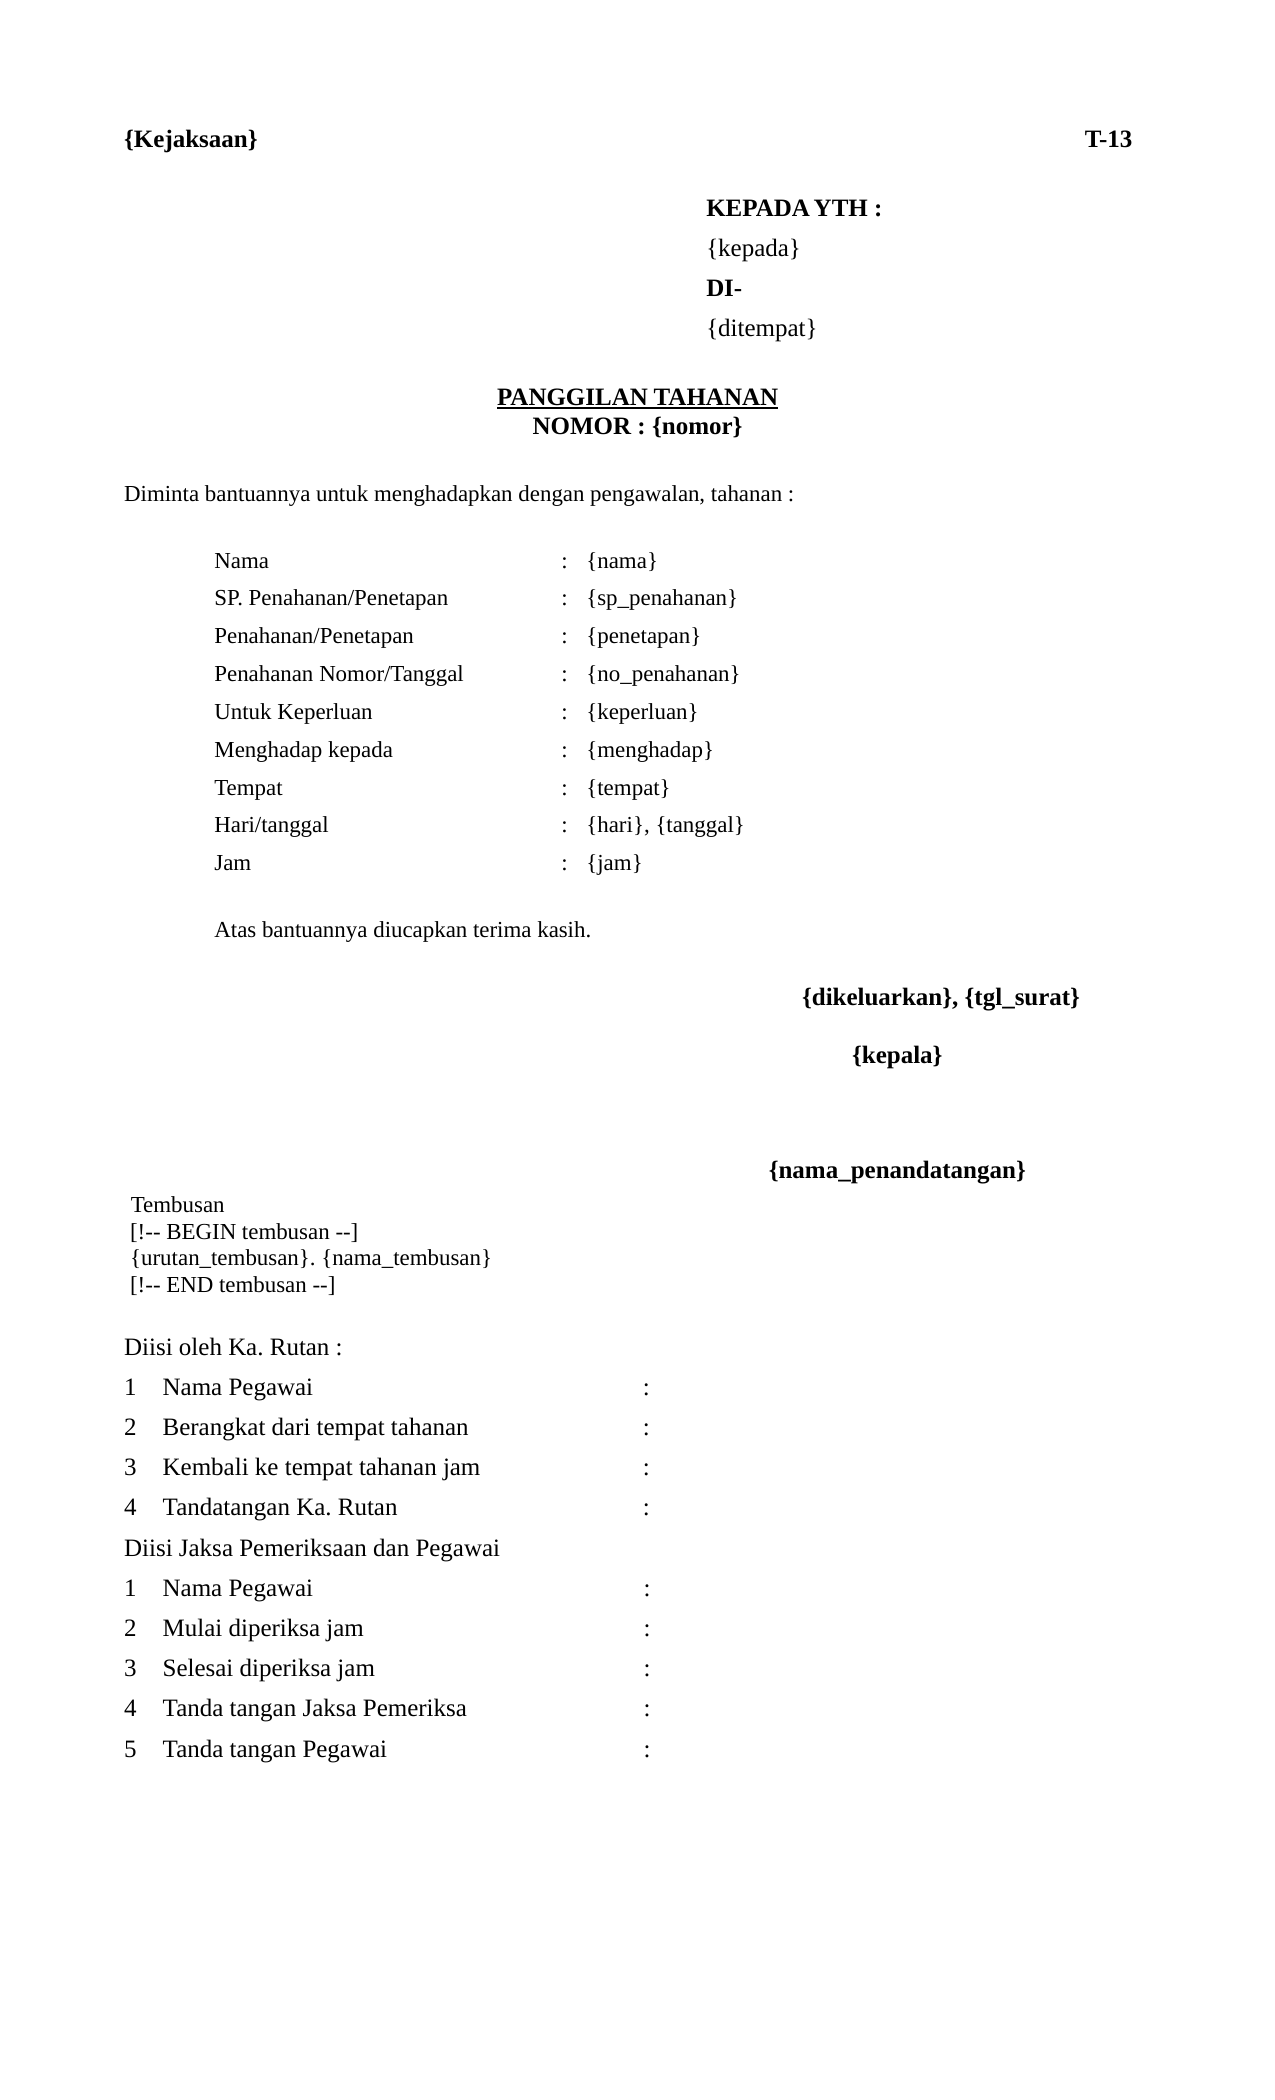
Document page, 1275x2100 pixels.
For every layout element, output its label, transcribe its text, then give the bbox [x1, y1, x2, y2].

table_header 1 [118, 1567, 157, 1607]
table_header {Kejaksaan} [118, 118, 1079, 158]
table_cell 4 [118, 1487, 157, 1527]
table_header [664, 1366, 1156, 1406]
table_cell [664, 1607, 1156, 1647]
table_cell : [638, 1728, 664, 1768]
table_header Diisi oleh Ka. Rutan : [118, 1326, 1157, 1366]
table_cell {sp_penahanan} [581, 579, 1156, 617]
table_cell : [555, 730, 581, 768]
table_cell : [555, 768, 581, 806]
table_cell {tempat} [581, 768, 1156, 806]
text Tembusan [118, 1189, 1157, 1218]
table_cell Penahanan/Penetapan [208, 617, 555, 654]
table_cell : [555, 692, 581, 730]
text {urutan_tembusan}. {nama_tembusan} [130, 1244, 1157, 1271]
table_header T-13 [1079, 118, 1156, 158]
table_cell : [637, 1446, 664, 1487]
table_cell [664, 1728, 1156, 1768]
table_header Atas bantuannya diucapkan terima kasih. [208, 910, 637, 948]
table_cell {jam} [581, 844, 1156, 881]
table_cell {kepada} [700, 227, 1155, 267]
table_cell [664, 1648, 1156, 1688]
table_header Nama Pegawai [157, 1366, 637, 1406]
table_cell Untuk Keperluan [208, 692, 555, 730]
table_header [664, 1567, 1156, 1607]
table_header : [638, 1567, 664, 1607]
table_cell 2 [118, 1607, 157, 1647]
table_header 1 [118, 1366, 157, 1406]
table_cell Selesai diperiksa jam [157, 1648, 637, 1688]
table_cell DI- [700, 268, 1155, 308]
table_header Diisi Jaksa Pemeriksaan dan Pegawai [118, 1527, 1156, 1567]
table_cell Mulai diperiksa jam [157, 1607, 637, 1647]
table_header [811, 377, 1157, 446]
table_header Nama Pegawai [157, 1567, 637, 1607]
table_header PANGGILAN TAHANAN NOMOR : {nomor} [464, 377, 811, 446]
table_header Diminta bantuannya untuk menghadapkan dengan pengawalan, tahanan : [118, 474, 1157, 512]
table_header KEPADA YTH : [700, 187, 1155, 227]
table_cell : [555, 654, 581, 692]
text [!-- END tembusan --] [130, 1271, 1157, 1297]
table_cell : [555, 579, 581, 617]
table_cell [664, 1446, 1156, 1487]
table_header {nama} [581, 541, 1156, 579]
table_cell Tanda tangan Jaksa Pemeriksa [157, 1688, 637, 1728]
table_header [118, 377, 464, 446]
table_header : [637, 1366, 664, 1406]
table_cell : [638, 1648, 664, 1688]
table_cell : [638, 1688, 664, 1728]
table_cell 3 [118, 1446, 157, 1487]
table_cell Tanda tangan Pegawai [157, 1728, 637, 1768]
table_cell {hari}, {tanggal} [581, 806, 1156, 843]
table_cell Kembali ke tempat tahanan jam [157, 1446, 637, 1487]
table_cell Tandatangan Ka. Rutan [157, 1487, 637, 1527]
table_cell Hari/tanggal [208, 806, 555, 843]
table_header [118, 977, 637, 1189]
table_cell 5 [118, 1728, 157, 1768]
table_cell Berangkat dari tempat tahanan [157, 1406, 637, 1446]
table_header Nama [208, 541, 555, 579]
table_cell [664, 1688, 1156, 1728]
table_cell 2 [118, 1406, 157, 1446]
table_cell [664, 1406, 1156, 1446]
table_cell : [555, 617, 581, 654]
table_cell SP. Penahanan/Penetapan [208, 579, 555, 617]
table_cell : [555, 806, 581, 843]
table_cell {menghadap} [581, 730, 1156, 768]
table_cell [664, 1487, 1156, 1527]
table_cell Jam [208, 844, 555, 881]
table_cell {no_penahanan} [581, 654, 1156, 692]
table_cell : [637, 1487, 664, 1527]
table_header : [555, 541, 581, 579]
table_cell : [637, 1406, 664, 1446]
table_cell {ditempat} [700, 308, 1155, 348]
table_cell Penahanan Nomor/Tanggal [208, 654, 555, 692]
table_cell : [638, 1607, 664, 1647]
table_cell {penetapan} [581, 617, 1156, 654]
text [!-- BEGIN tembusan --] [130, 1218, 1157, 1244]
table_cell 4 [118, 1688, 157, 1728]
table_cell Tempat [208, 768, 555, 806]
table_cell 3 [118, 1648, 157, 1688]
table_cell {keperluan} [581, 692, 1156, 730]
table_cell : [555, 844, 581, 881]
table_cell Menghadap kepada [208, 730, 555, 768]
table_header {dikeluarkan}, {tgl_surat} {kepala} {nama_penandatangan} [638, 977, 1157, 1189]
